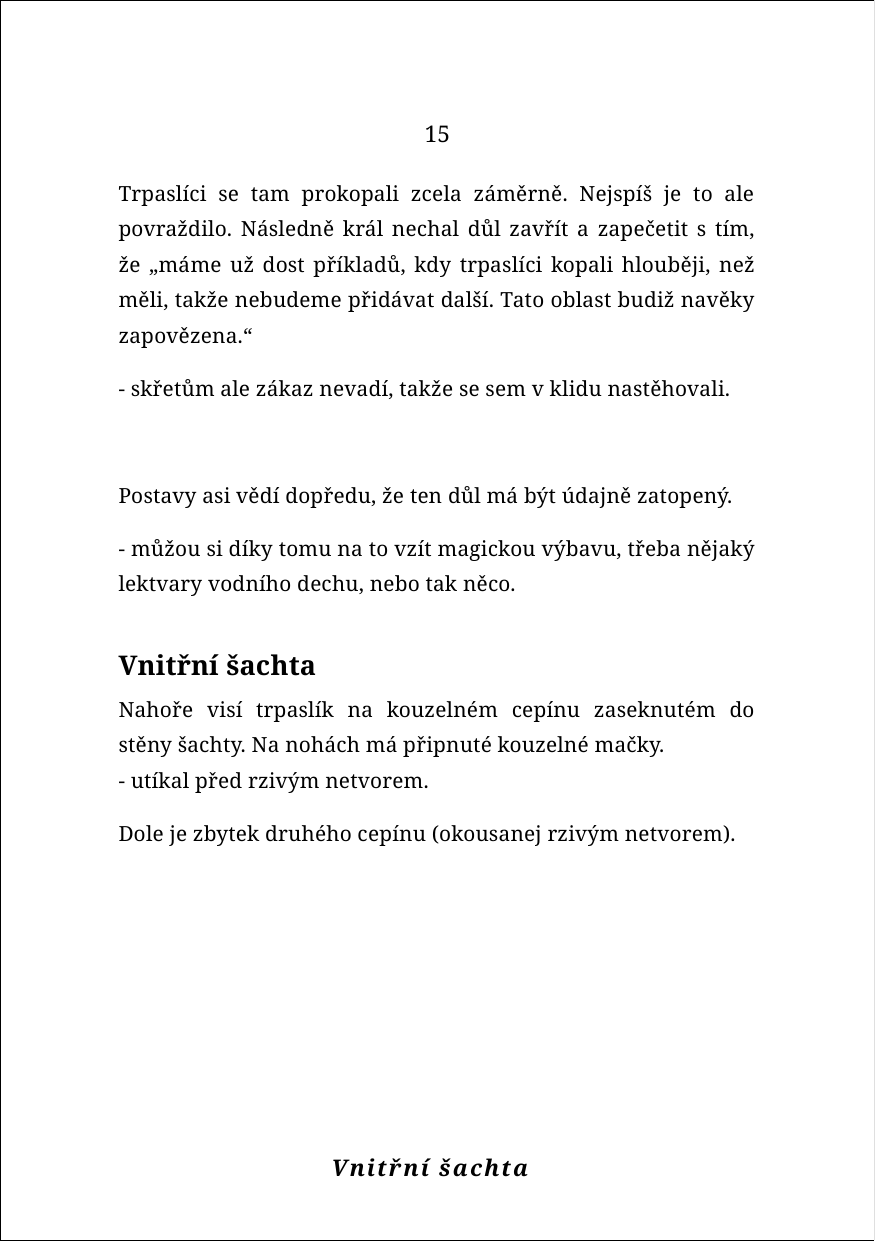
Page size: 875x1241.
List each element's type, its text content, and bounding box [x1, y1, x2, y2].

text Postavy asi vědí dopředu, že ten důl má být údajně zatopený. [118, 481, 756, 509]
subtitle Vnitřní šachta [118, 646, 756, 683]
text Dole je zbytek druhého cepínu (okousanej rzivým netvorem). [118, 819, 756, 848]
text - skřetům ale zákaz nevadí, takže se sem v klidu nastěhovali. [118, 374, 756, 403]
text Trpaslíci se tam prokopali zcela záměrně. Nejspíš je to ale povraždilo. Následně král nechal důl zavřít a zapečetit s tím, že „máme už dost příkladů, kdy trpaslíci kopali hlouběji, než měli, takže nebudeme přidávat další. Tato oblast budiž navěky zapovězena.“ [118, 179, 756, 349]
text - můžou si díky tomu na to vzít magickou výbavu, třeba nějaký lektvary vodního dechu, nebo tak něco. [118, 534, 756, 598]
text Nahoře visí trpaslík na kouzelném cepínu zaseknutém do stěny šachty. Na nohách má připnuté kouzelné mačky. - utíkal před rzivým netvorem. [118, 695, 756, 794]
